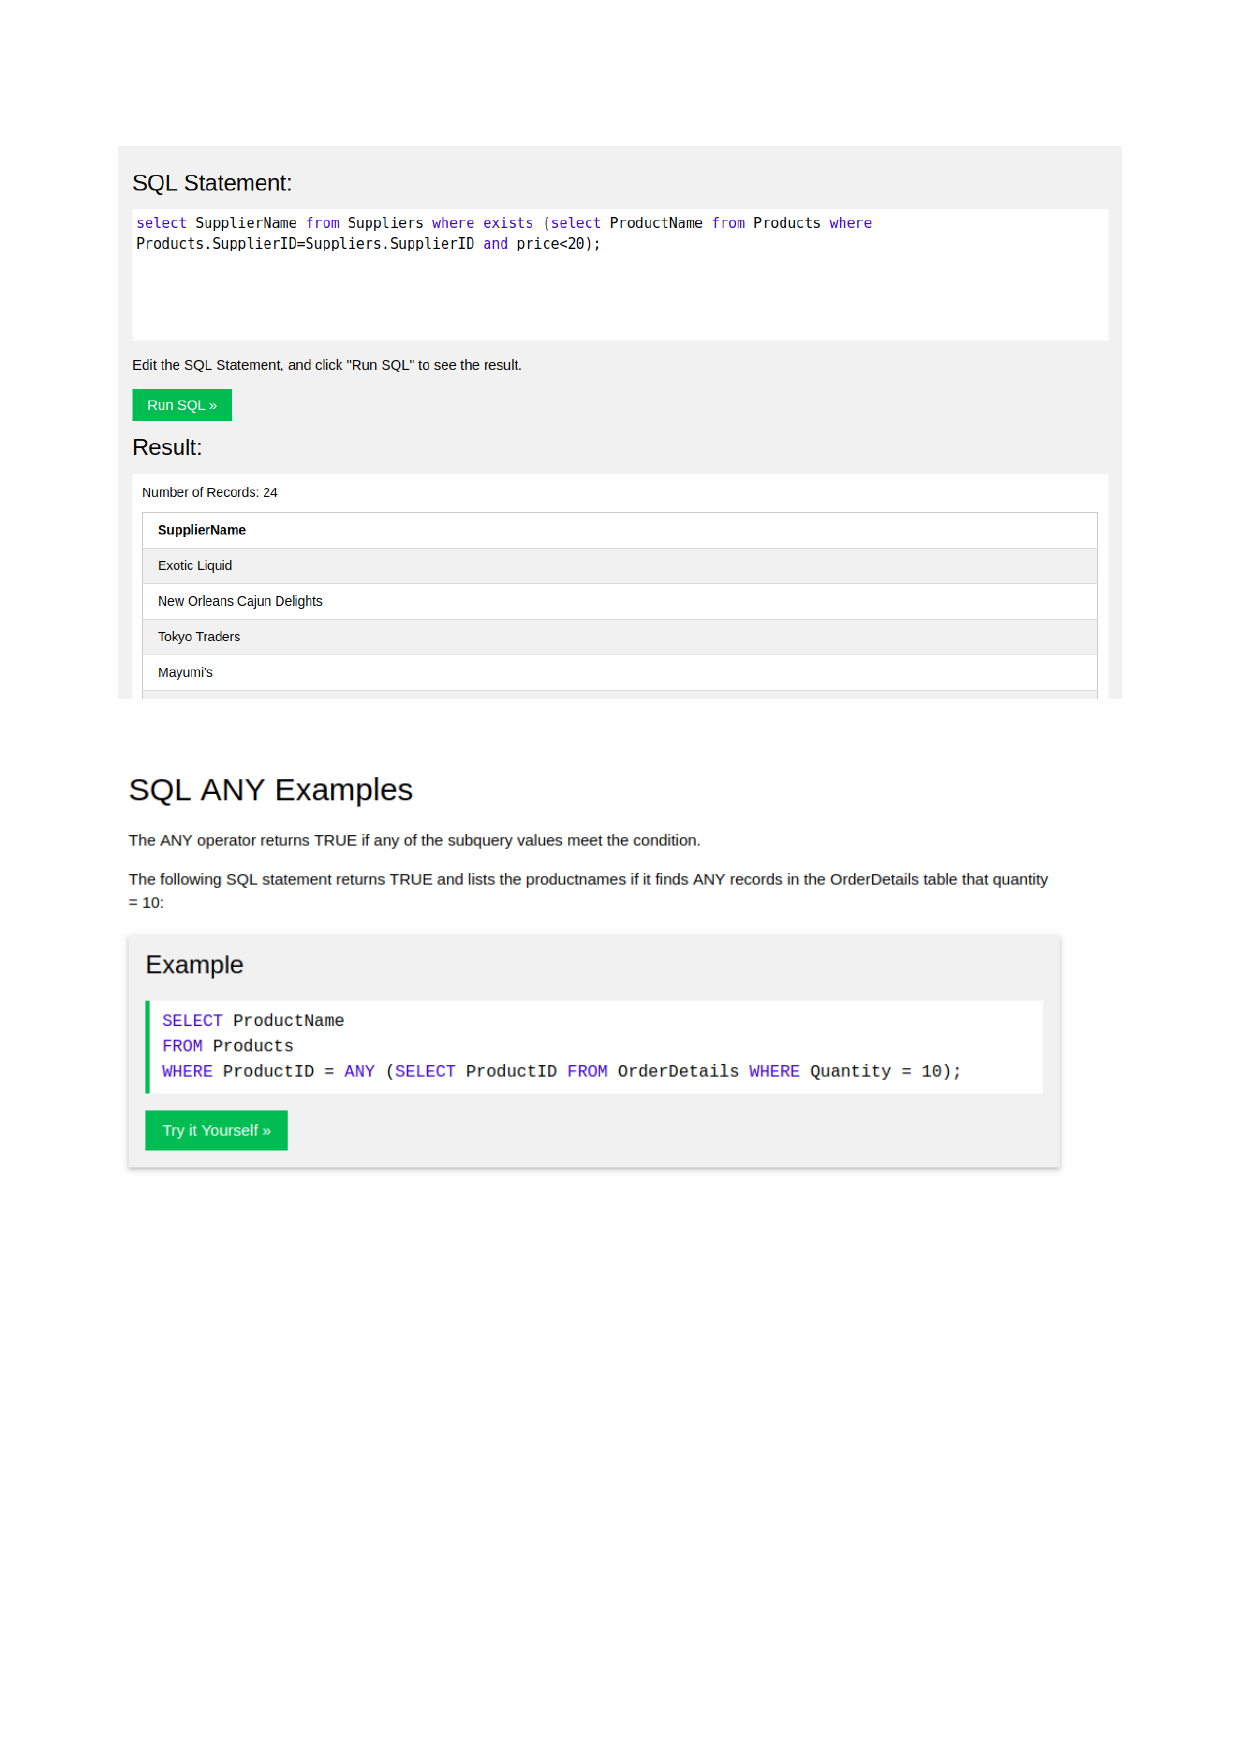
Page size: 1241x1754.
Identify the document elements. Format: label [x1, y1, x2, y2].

picture [118, 146, 1123, 699]
picture [118, 756, 1123, 1179]
